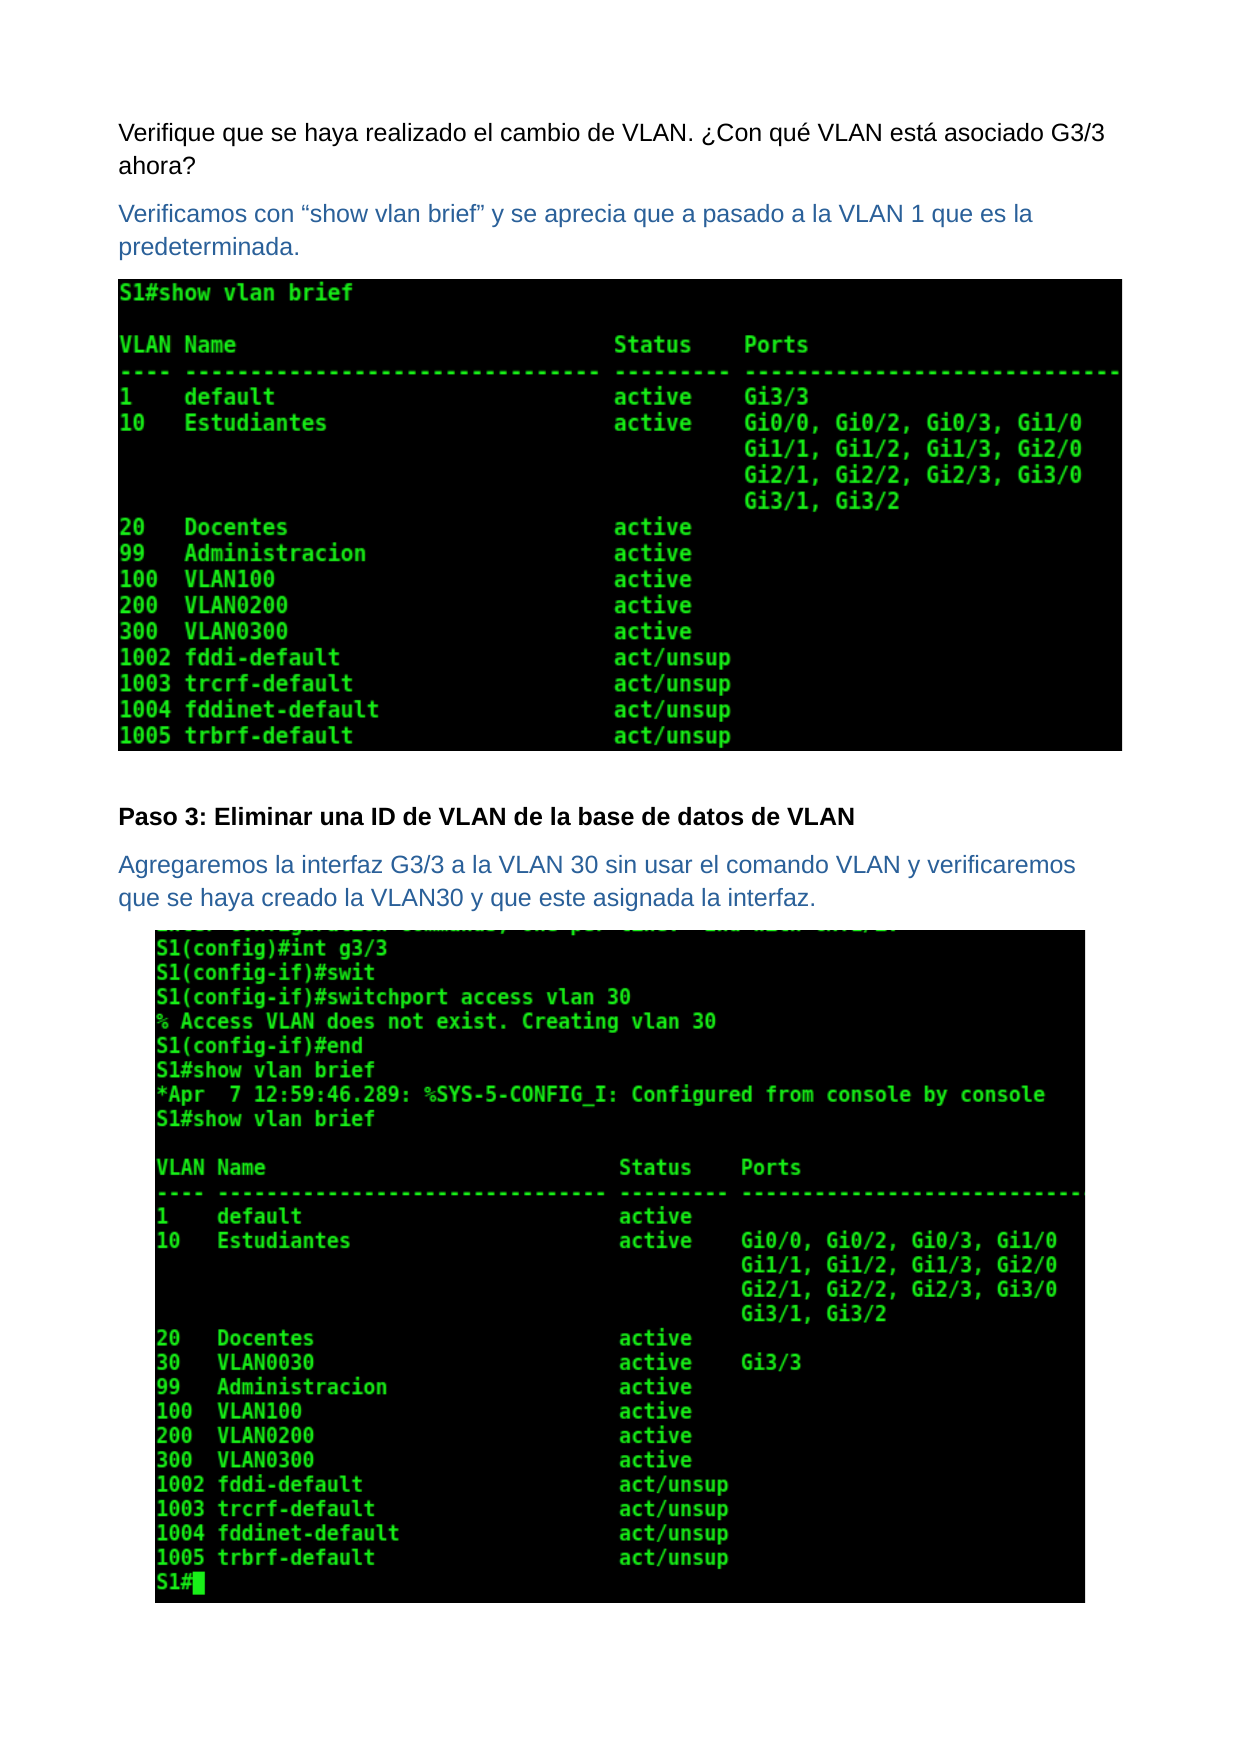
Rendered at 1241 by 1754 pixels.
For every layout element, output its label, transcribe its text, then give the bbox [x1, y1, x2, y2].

text Verificamos con “show vlan brief” y se aprecia que a pasado a la VLAN 1 que es la predeterminada. [118, 199, 1122, 261]
picture [118, 279, 1123, 751]
text Paso 3: Eliminar una ID de VLAN de la base de datos de VLAN [118, 802, 1122, 831]
picture [155, 930, 1086, 1603]
text Agregaremos la interfaz G3/3 a la VLAN 30 sin usar el comando VLAN y verificaremos que se haya creado la VLAN30 y que este asignada la interfaz. [118, 850, 1122, 911]
text Verifique que se haya realizado el cambio de VLAN. ¿Con qué VLAN está asociado G3/3 ahora? [118, 118, 1122, 180]
